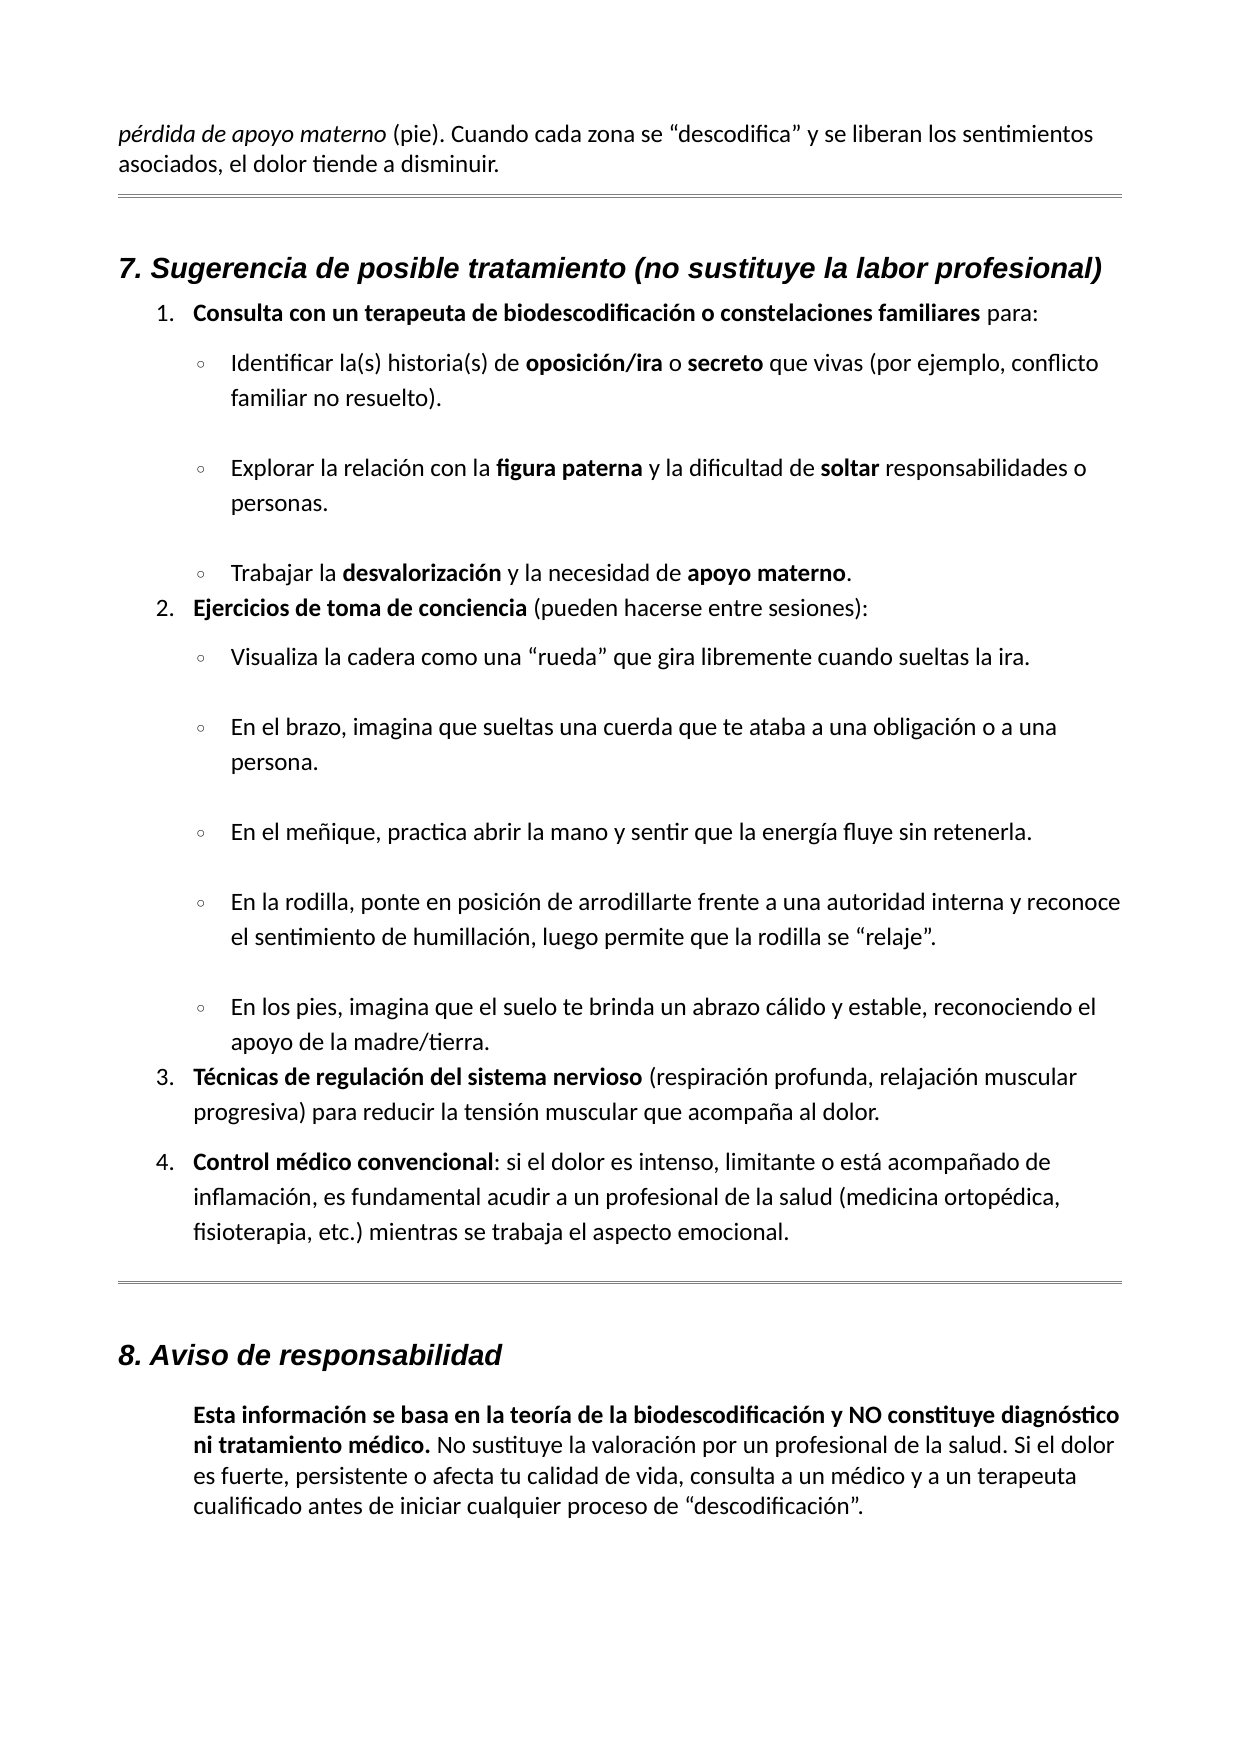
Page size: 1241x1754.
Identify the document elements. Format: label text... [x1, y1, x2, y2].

list En el meñique, practica abrir la mano y sentir que la energía fluye sin retenerla. [193, 816, 1122, 882]
list Consulta con un terapeuta de biodescodificación o constelaciones familiares para: [156, 297, 1122, 328]
list En la rodilla, ponte en posición de arrodillarte frente a una autoridad interna y reconoce el sentimiento de humillación, luego permite que la rodilla se “relaje”. [193, 886, 1122, 987]
list En los pies, imagina que el suelo te brinda un abrazo cálido y estable, reconociendo el apoyo de la madre/tierra. [193, 991, 1122, 1057]
subtitle 7. Sugerencia de posible tratamiento (no sustituye la labor profesional) [118, 251, 1122, 285]
list Identificar la(s) historia(s) de oposición/ira o secreto que vivas (por ejemplo, conflicto familiar no resuelto). [193, 347, 1122, 447]
text pérdida de apoyo materno (pie). Cuando cada zona se “descodifica” y se liberan los sentimientos asociados, el dolor tiende a disminuir. [118, 118, 1122, 179]
list Ejercicios de toma de conciencia (pueden hacerse entre sesiones): [156, 592, 1122, 622]
list En el brazo, imagina que sueltas una cuerda que te ataba a una obligación o a una persona. [193, 711, 1122, 812]
text Esta información se basa en la teoría de la biodescodificación y NO constituye diagnóstico ni tratamiento médico. No sustituye la valoración por un profesional de la salud. Si el dolor es fuerte, persistente o afecta tu calidad de vida, consulta a un médico y a un terapeuta cualificado antes de iniciar cualquier proceso de “descodificación”. [193, 1399, 1122, 1521]
list Control médico convencional: si el dolor es intenso, limitante o está acompañado de inflamación, es fundamental acudir a un profesional de la salud (medicina ortopédica, fisioterapia, etc.) mientras se trabaja el aspecto emocional. [156, 1146, 1122, 1247]
list Visualiza la cadera como una “rueda” que gira libremente cuando sueltas la ira. [193, 641, 1122, 707]
list Trabajar la desvalorización y la necesidad de apoyo materno. [193, 557, 1122, 587]
subtitle 8. Aviso de responsabilidad [118, 1338, 1122, 1371]
list Explorar la relación con la figura paterna y la dificultad de soltar responsabilidades o personas. [193, 452, 1122, 552]
list Técnicas de regulación del sistema nervioso (respiración profunda, relajación muscular progresiva) para reducir la tensión muscular que acompaña al dolor. [156, 1061, 1122, 1127]
